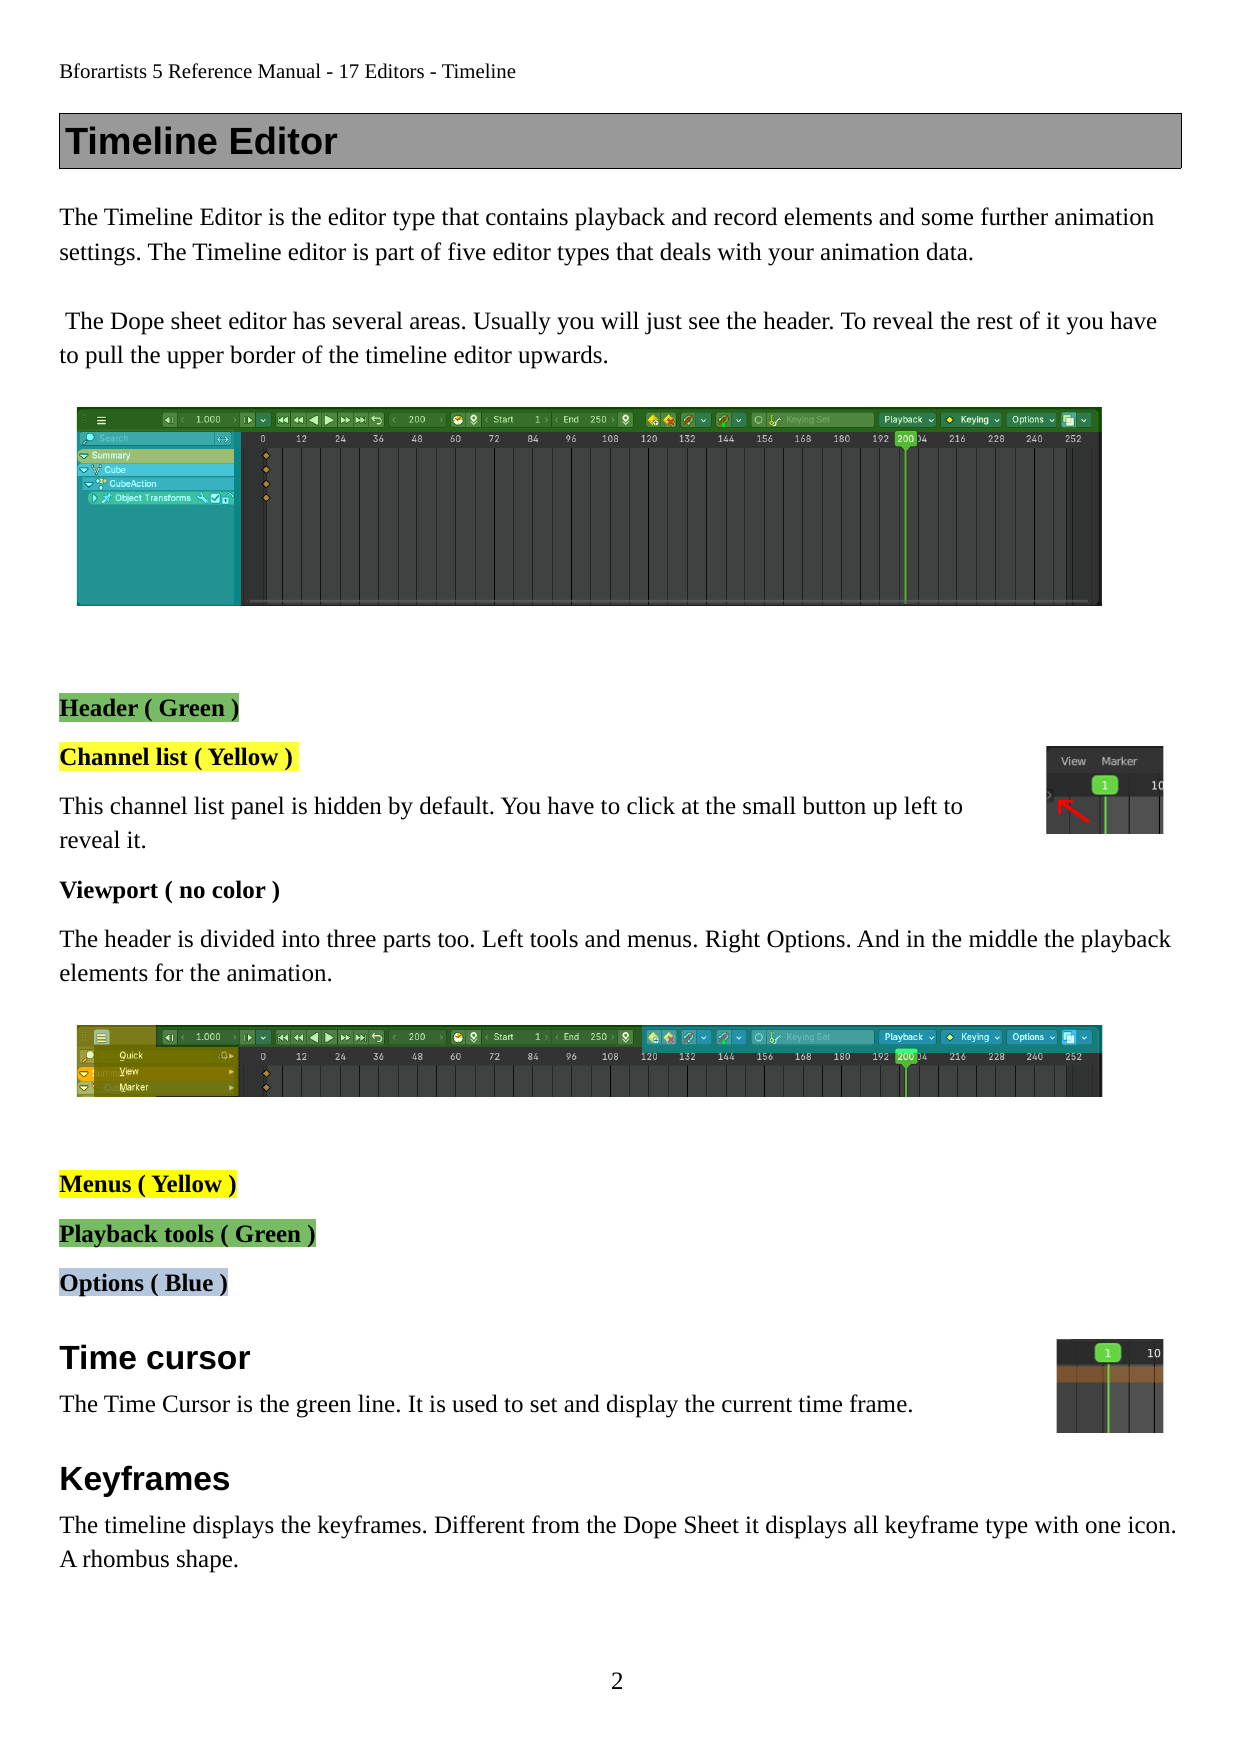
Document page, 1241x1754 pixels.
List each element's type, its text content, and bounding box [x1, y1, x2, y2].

text Header ( Green ) [59, 693, 1181, 722]
text The header is divided into three parts too. Left tools and menus. Right Options. And in the middle the playback elements for the animation. [59, 924, 1181, 987]
picture [76, 1025, 1103, 1097]
text Options ( Blue ) [59, 1268, 1181, 1296]
text Channel list ( Yellow ) [59, 742, 1181, 771]
text The Timeline Editor is the editor type that contains playback and record elements and some further animation settings. The Timeline editor is part of five editor types that deals with your animation data. [59, 202, 1181, 266]
table_header Timeline Editor [60, 114, 1181, 168]
picture [76, 407, 1102, 606]
text The Dope sheet editor has several areas. Usually you will just see the header. To reveal the rest of it you have to pull the upper border of the timeline editor upwards. [59, 306, 1181, 369]
text The Time Cursor is the green line. It is used to set and display the current time frame. [59, 1389, 1056, 1417]
picture [1056, 1339, 1164, 1433]
text Playback tools ( Green ) [59, 1219, 1181, 1247]
subtitle Time cursor [59, 1338, 1181, 1376]
text Menus ( Yellow ) [59, 1169, 1181, 1198]
text The timeline displays the keyframes. Different from the Dope Sheet it displays all keyframe type with one icon. A rhombus shape. [59, 1510, 1181, 1573]
picture [1046, 746, 1164, 834]
text This channel list panel is hidden by default. You have to click at the small button up left to reveal it. [59, 791, 1181, 854]
subtitle Keyframes [59, 1459, 1181, 1497]
text Viewport ( no color ) [59, 875, 1181, 903]
